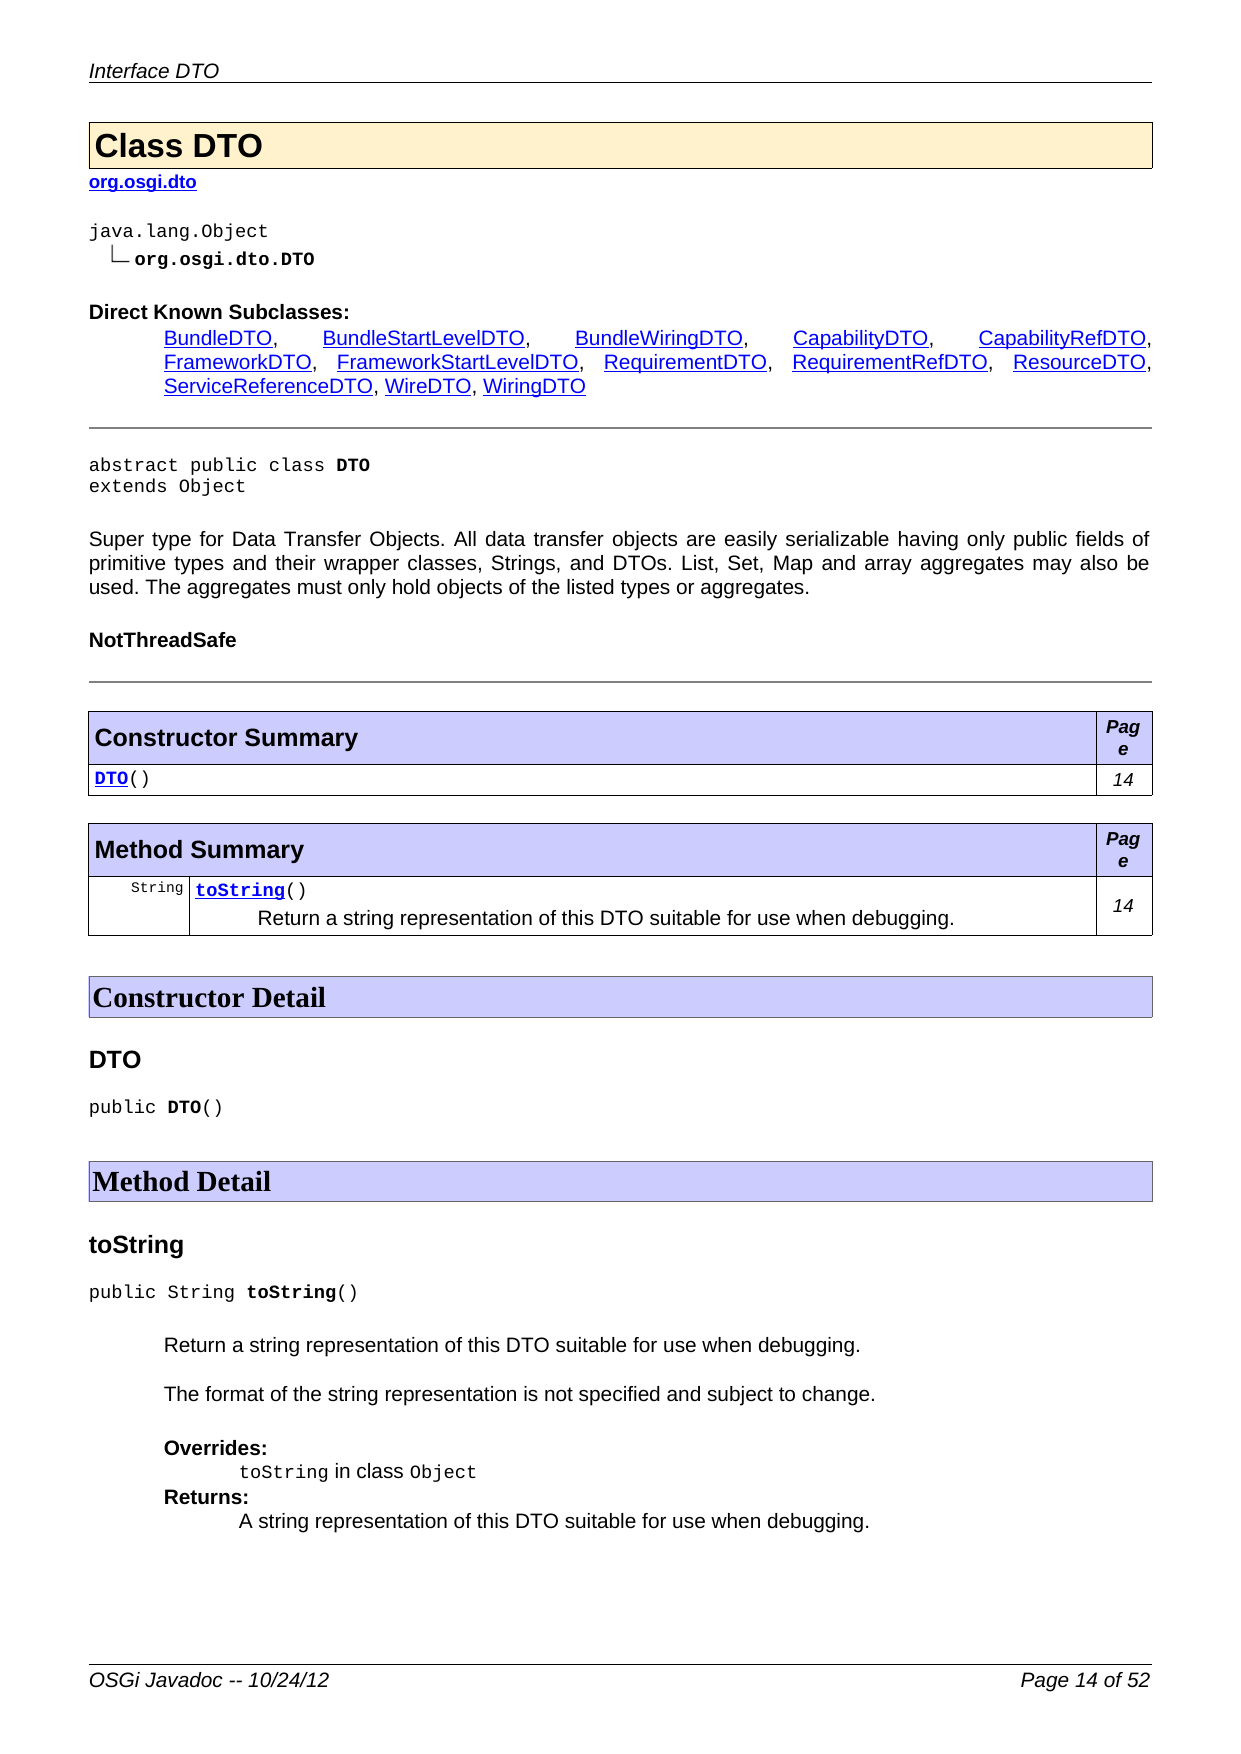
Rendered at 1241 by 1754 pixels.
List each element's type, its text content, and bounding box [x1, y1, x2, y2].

text BundleDTO, BundleStartLevelDTO, BundleWiringDTO, CapabilityDTO, CapabilityRefDTO, FrameworkDTO, FrameworkStartLevelDTO, RequirementDTO, RequirementRefDTO, ResourceDTO, ServiceReferenceDTO, WireDTO, WiringDTO [163, 326, 1152, 398]
table_cell DTO() [89, 765, 1096, 795]
text Return a string representation of this DTO suitable for use when debugging. [163, 1333, 1152, 1357]
text toString in class Object [238, 1459, 1152, 1484]
subtitle toString [88, 1230, 1152, 1259]
subtitle Class DTO [90, 123, 1152, 168]
subtitle Constructor Detail [90, 977, 1152, 1017]
subtitle Direct Known Subclasses: [88, 300, 1152, 324]
text java.lang.Object [88, 222, 1152, 243]
table_header Method Summary [89, 824, 1096, 876]
text Super type for Data Transfer Objects. All data transfer objects are easily serializable having only public fields of primitive types and their wrapper classes, Strings, and DTOs. List, Set, Map and array aggregates may also be used. The aggregates must only hold objects of the listed types or aggregates. [88, 527, 1152, 599]
table_cell toString() Return a string representation of this DTO suitable for use when debugging. [190, 877, 1096, 935]
text public DTO() [88, 1098, 1152, 1119]
text org.osgi.dto.DTO [88, 243, 1152, 271]
subtitle Method Detail [90, 1162, 1152, 1201]
table_cell 14 [1097, 765, 1152, 795]
text public String toString() [88, 1283, 1152, 1304]
table_header Page [1097, 824, 1152, 876]
text NotThreadSafe [88, 628, 1152, 652]
text Returns: [163, 1484, 1152, 1508]
subtitle DTO [88, 1045, 1152, 1074]
text A string representation of this DTO suitable for use when debugging. [238, 1508, 1152, 1532]
text org.osgi.dto [88, 171, 1152, 193]
text Overrides: [163, 1435, 1152, 1459]
text extends Object [88, 477, 1152, 498]
table_cell 14 [1097, 877, 1152, 935]
picture [111, 243, 135, 266]
table_header Constructor Summary [89, 712, 1096, 764]
text abstract public class DTO [88, 456, 1152, 477]
table_header Page [1097, 712, 1152, 764]
table_cell String [89, 877, 189, 935]
text The format of the string representation is not specified and subject to change. [163, 1382, 1152, 1406]
